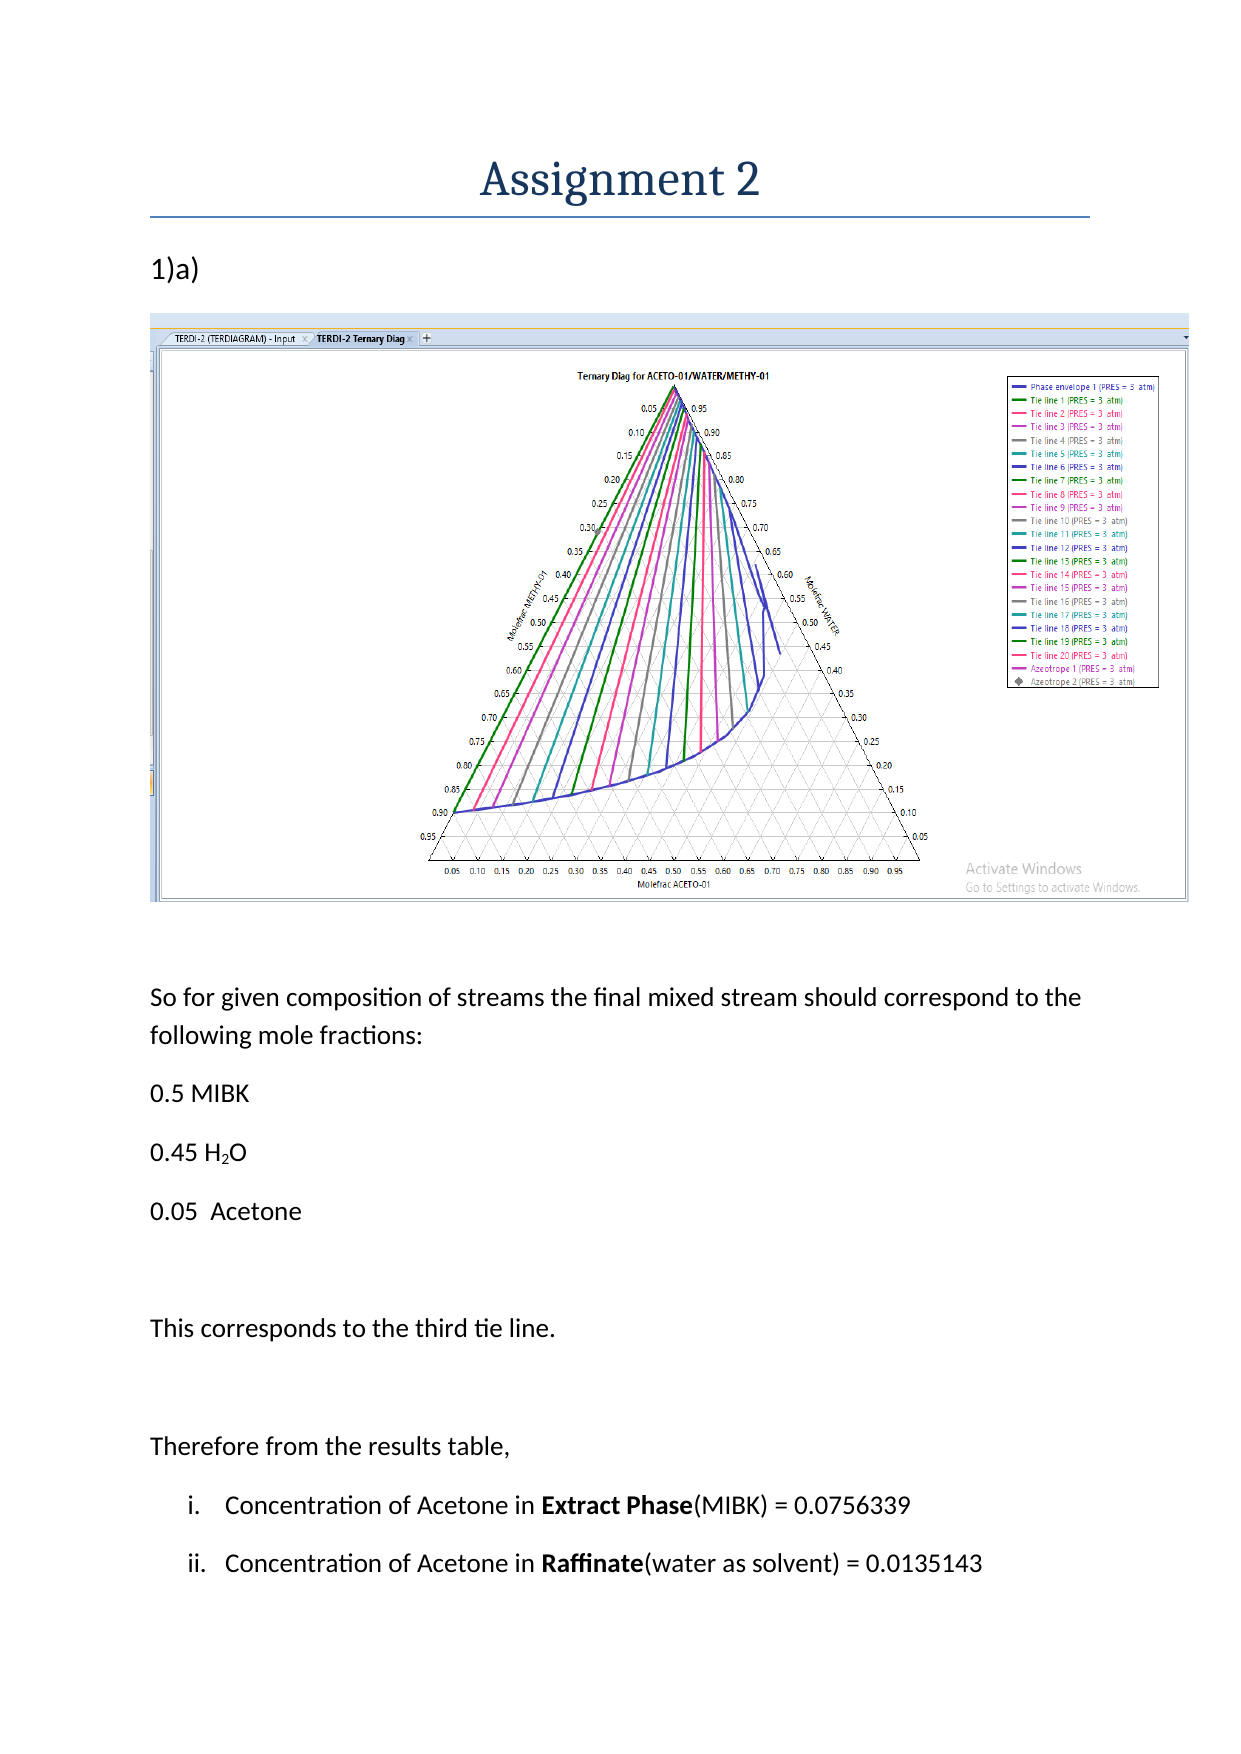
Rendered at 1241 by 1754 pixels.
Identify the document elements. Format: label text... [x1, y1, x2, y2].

list Concentration of Acetone in Raffinate(water as solvent) = 0.0135143 [187, 1547, 1090, 1580]
text So for given composition of streams the final mixed stream should correspond to the following mole fractions: [150, 980, 1090, 1051]
text 0.45 H2O [150, 1135, 1090, 1168]
picture [150, 313, 1189, 902]
text 0.5 MIBK [150, 1077, 1090, 1110]
title Assignment 2 [150, 150, 1090, 216]
text 0.05 Acetone [150, 1194, 1090, 1227]
text Therefore from the results table, [150, 1429, 1090, 1462]
text 1)a) [150, 249, 1090, 287]
text This corresponds to the third tie line. [150, 1312, 1090, 1345]
list Concentration of Acetone in Extract Phase(MIBK) = 0.0756339 [187, 1488, 1090, 1521]
